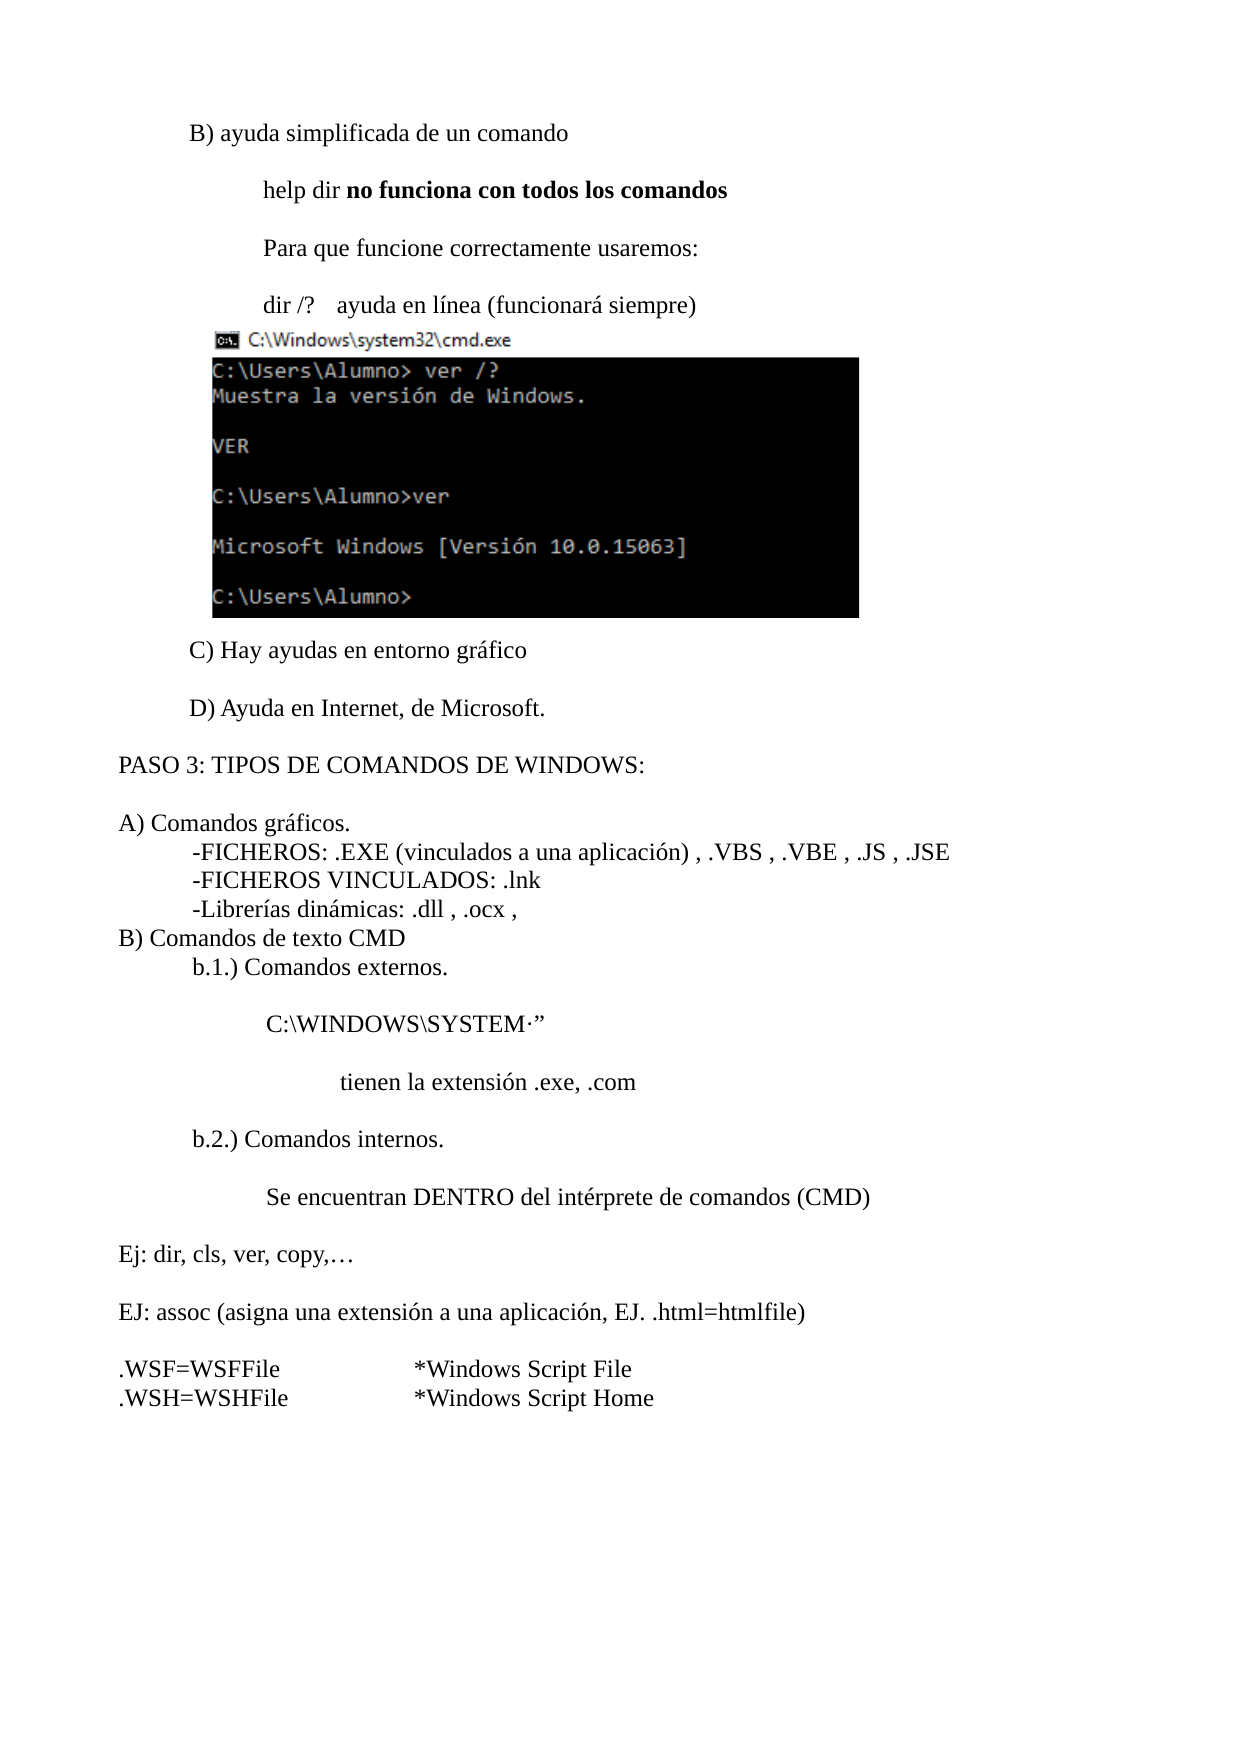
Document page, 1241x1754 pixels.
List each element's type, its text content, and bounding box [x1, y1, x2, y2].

text Se encuentran DENTRO del intérprete de comandos (CMD) [118, 1182, 1122, 1211]
text PASO 3: TIPOS DE COMANDOS DE WINDOWS: [118, 751, 1122, 779]
text A) Comandos gráficos. [118, 808, 1122, 837]
text dir /? ayuda en línea (funcionará siempre) [189, 291, 1122, 319]
text -FICHEROS: .EXE (vinculados a una aplicación) , .VBS , .VBE , .JS , .JSE [118, 837, 1122, 866]
text .WSH=WSHFile *Windows Script Home [118, 1383, 1122, 1412]
text b.2.) Comandos internos. [118, 1124, 1122, 1153]
text .WSF=WSFFile *Windows Script File [118, 1354, 1122, 1383]
text EJ: assoc (asigna una extensión a una aplicación, EJ. .html=htmlfile) [118, 1297, 1122, 1326]
text B) ayuda simplificada de un comando [189, 118, 1122, 147]
text tienen la extensión .exe, .com [118, 1067, 1122, 1096]
text C:\WINDOWS\SYSTEM·” [118, 1009, 1122, 1038]
text help dir no funciona con todos los comandos [189, 176, 1122, 204]
text Ej: dir, cls, ver, copy,… [118, 1239, 1122, 1268]
text Para que funcione correctamente usaremos: [189, 233, 1122, 262]
text -FICHEROS VINCULADOS: .lnk [118, 866, 1122, 894]
text b.1.) Comandos externos. [118, 952, 1122, 981]
text C) Hay ayudas en entorno gráfico [189, 636, 1122, 664]
text B) Comandos de texto CMD [118, 923, 1122, 952]
text D) Ayuda en Internet, de Microsoft. [189, 693, 1122, 722]
text -Librerías dinámicas: .dll , .ocx , [118, 894, 1122, 923]
